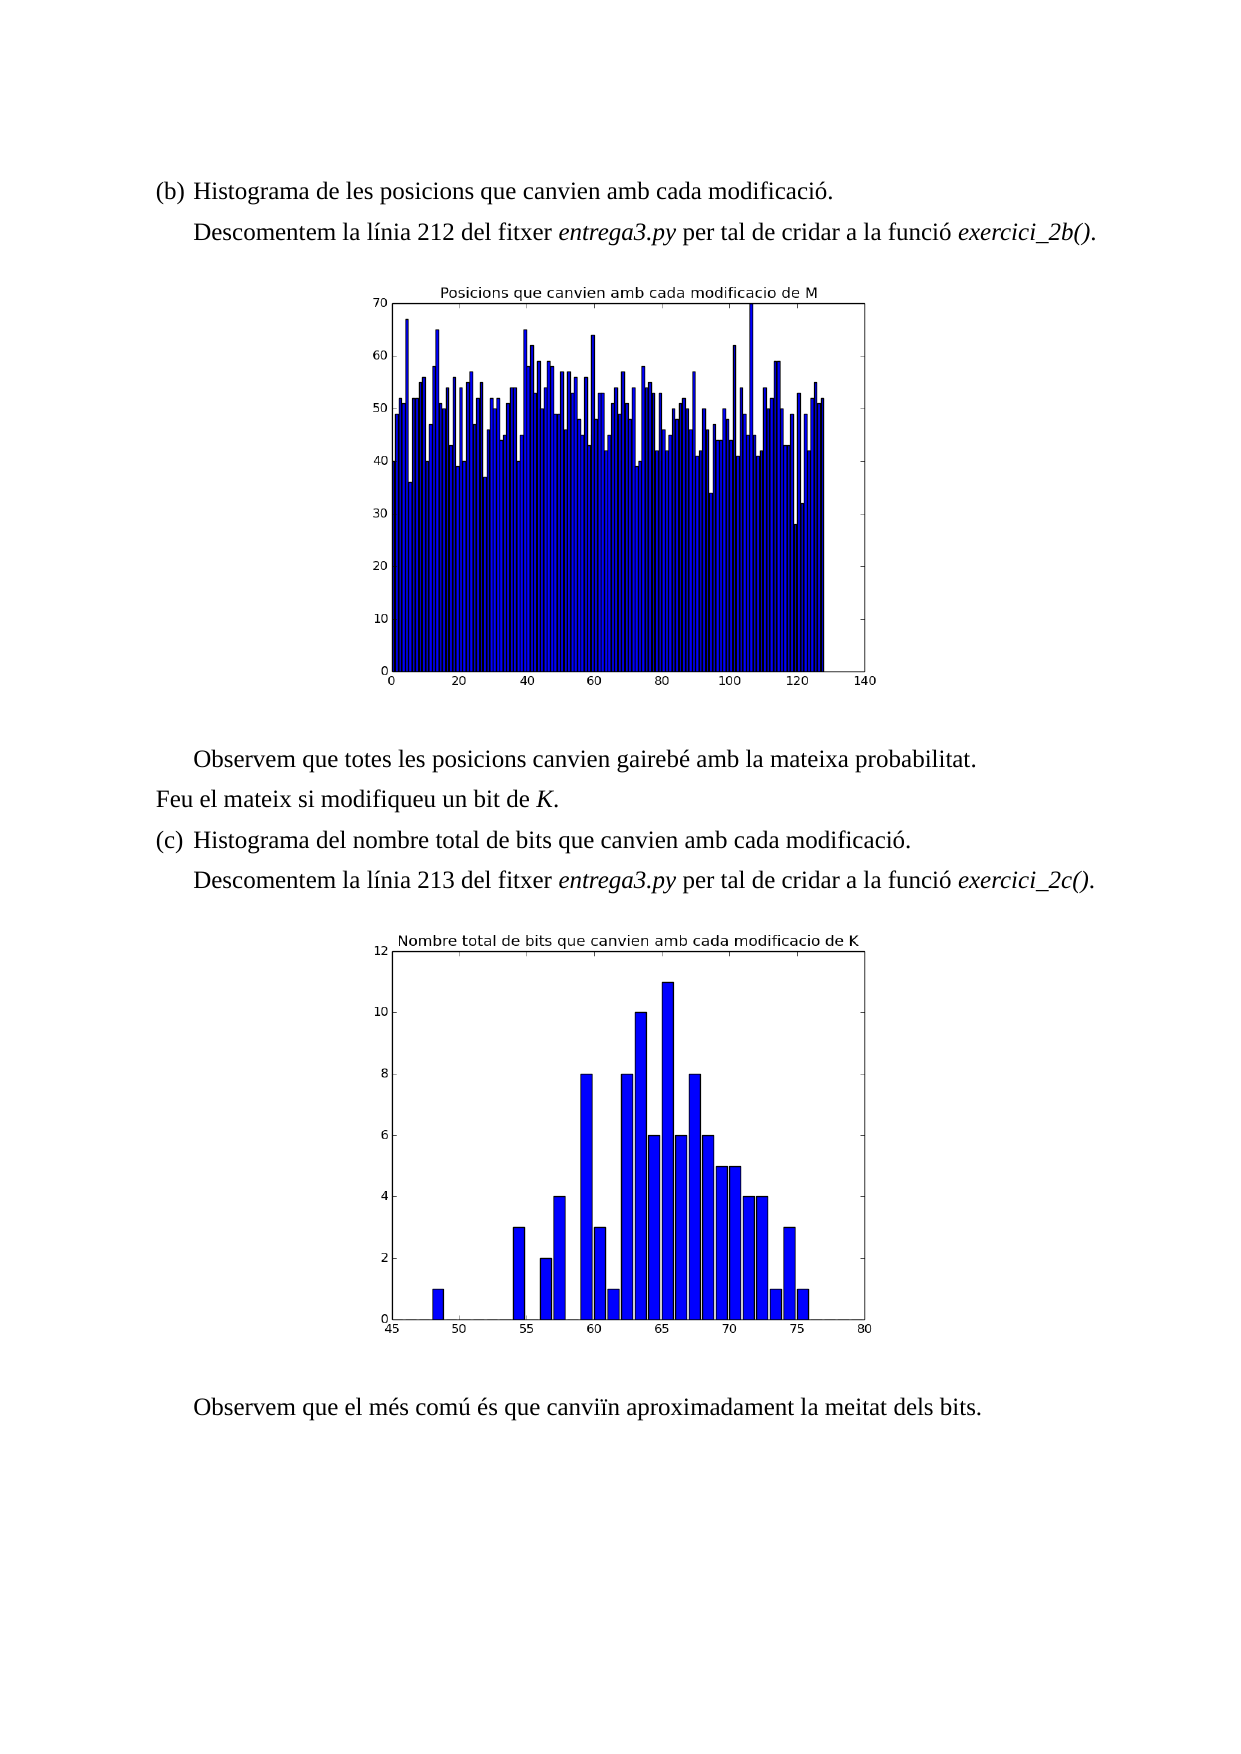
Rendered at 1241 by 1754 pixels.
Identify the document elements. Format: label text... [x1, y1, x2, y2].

list Histograma de les posicions que canvien amb cada modificació. [156, 176, 1122, 205]
list Observem que el més comú és que canviïn aproximadament la meitat dels bits. [156, 1392, 1122, 1421]
list Descomentem la línia 212 del fitxer entrega3.py per tal de cridar a la funció exercici_2b(). [156, 217, 1122, 246]
text Feu el mateix si modifiqueu un bit de K. [118, 784, 1122, 813]
picture [315, 257, 925, 717]
list Histograma del nombre total de bits que canvien amb cada modificació. [156, 825, 1122, 853]
list Descomentem la línia 213 del fitxer entrega3.py per tal de cridar a la funció exercici_2c(). [156, 865, 1122, 894]
picture [315, 905, 925, 1365]
list Observem que totes les posicions canvien gairebé amb la mateixa probabilitat. [156, 744, 1122, 772]
